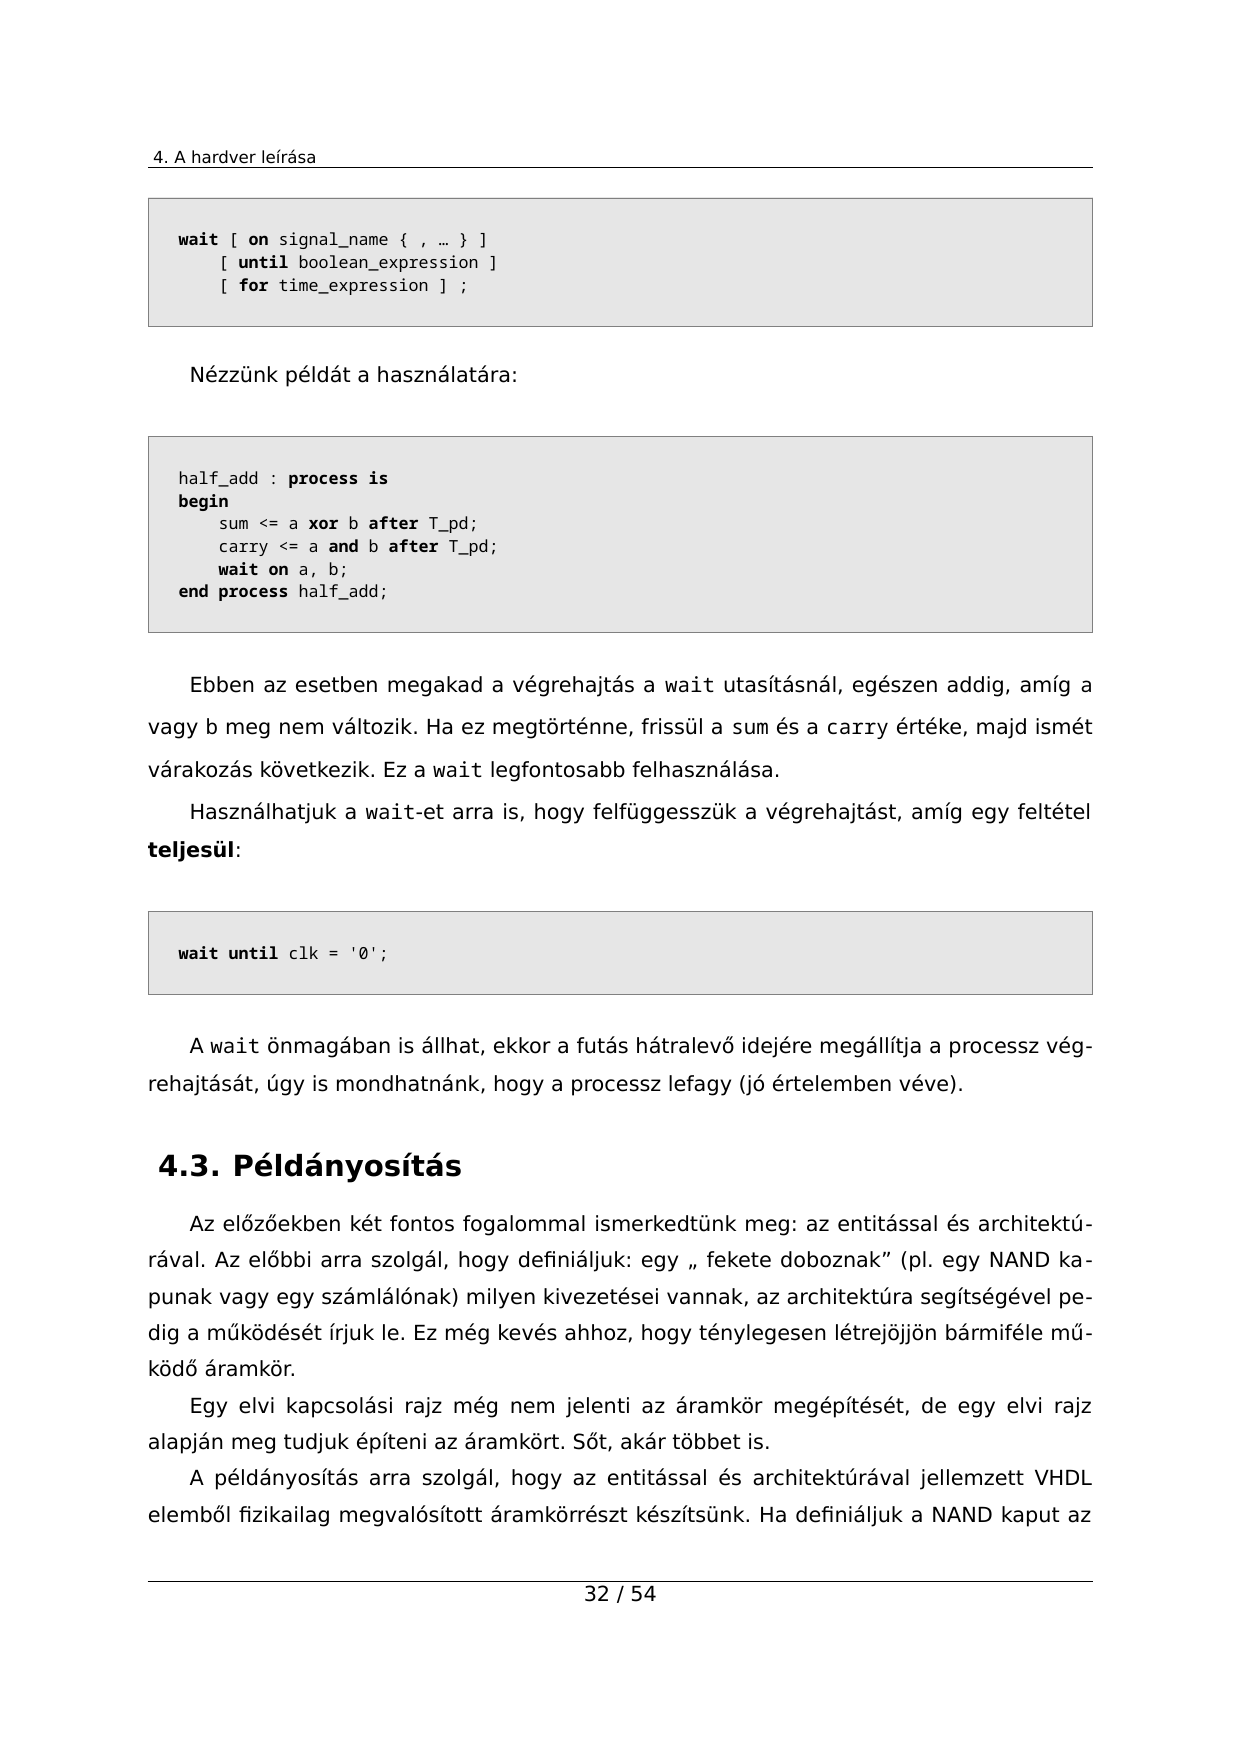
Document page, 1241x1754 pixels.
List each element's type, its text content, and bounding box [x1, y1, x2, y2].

text wait on a, b; [149, 527, 1092, 549]
text begin [149, 458, 1092, 481]
text Nézzünk példát a használatára: [148, 363, 1093, 387]
text Egy elvi kapcsolási rajz még nem jelenti az áramkör megépítését, de egy elvi rajz alapján meg tudjuk építeni az áramkört. Sőt, akár többet is. [148, 1394, 1093, 1454]
text A wait önmagában is állhat, ekkor a futás hátralevő idejére megállítja a processz vég­rehajtását, úgy is mondhatnánk, hogy a processz lefagy (jó értelemben véve). [148, 1031, 1093, 1096]
text wait [ on signal_name { , … } ] [149, 199, 1092, 220]
subtitle Példányosítás [148, 1149, 1093, 1183]
text Használhatjuk a wait-et arra is, hogy felfüggesszük a végrehajtást, amíg egy feltétel teljesül: [148, 797, 1093, 862]
text Ebben az esetben megakad a végrehajtás a wait utasításnál, egészen addig, amíg a vagy b meg nem változik. Ha ez megtörténne, frissül a sum és a carry értéke, majd ismét várakozás következik. Ez a wait legfontosabb felhasználása. [148, 670, 1093, 783]
text carry <= a and b after T_pd; [149, 504, 1092, 527]
text Az előzőekben két fontos fogalommal ismerkedtünk meg: az entitással és architektú­rával. Az előbbi arra szolgál, hogy definiáljuk: egy „ fekete doboznak” (pl. egy NAND ka­punak vagy egy számlálónak) milyen kivezetései vannak, az architektúra segítségével pe­dig a működését írjuk le. Ez még kevés ahhoz, hogy ténylegesen létrejöjjön bármiféle mű­ködő áramkör. [148, 1212, 1093, 1382]
text end process half_add; [149, 549, 1092, 632]
text sum <= a xor b after T_pd; [149, 481, 1092, 504]
text A példányosítás arra szolgál, hogy az entitással és architektúrával jellemzett VHDL elemből fizikailag megvalósított áramkörrészt készítsünk. Ha definiáljuk a NAND kaput az [148, 1466, 1093, 1527]
text [ for time_expression ] ; [149, 243, 1092, 326]
text wait until clk = '0'; [149, 912, 1092, 994]
text [ until boolean_expression ] [149, 220, 1092, 243]
text half_add : process is [149, 437, 1092, 458]
